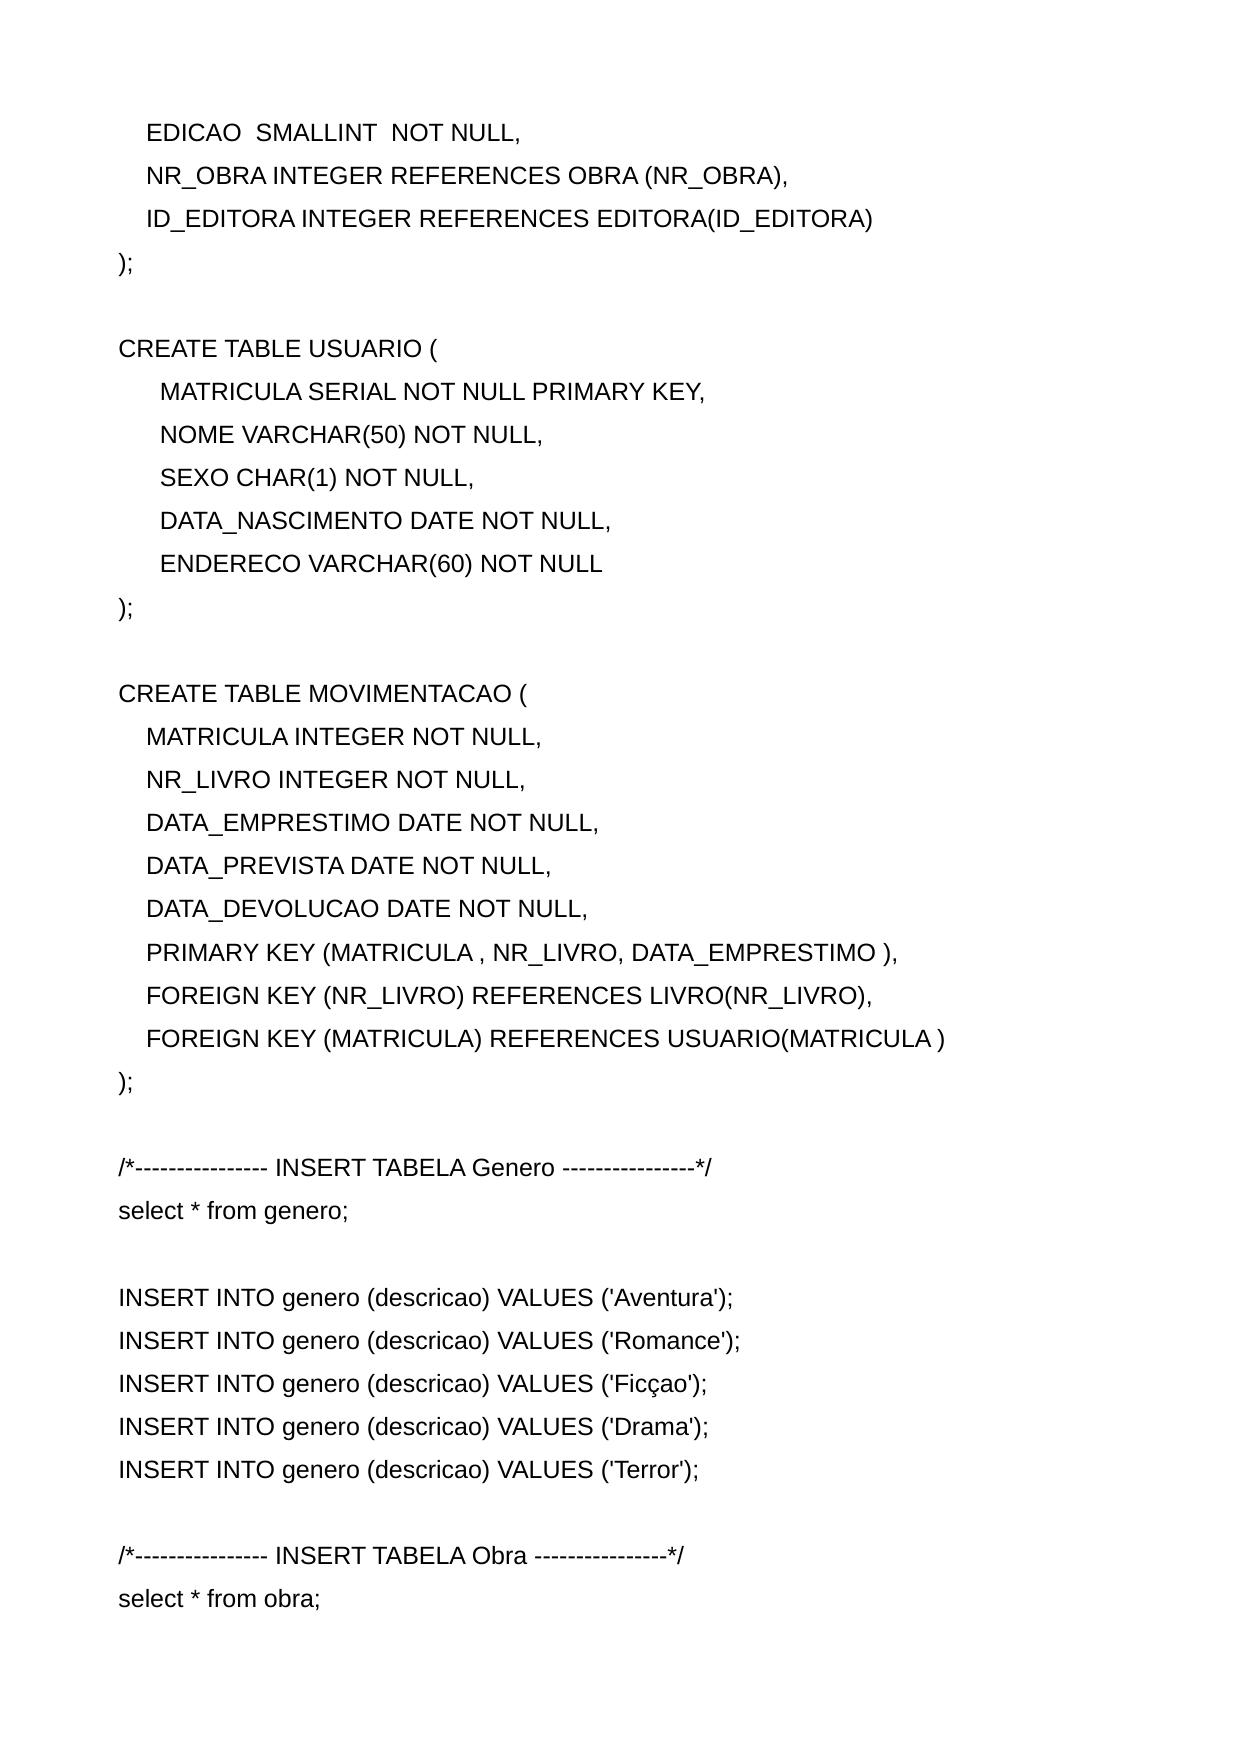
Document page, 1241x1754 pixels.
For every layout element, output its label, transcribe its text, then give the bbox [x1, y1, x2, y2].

text ); [118, 1067, 1122, 1096]
text FOREIGN KEY (NR_LIVRO) REFERENCES LIVRO(NR_LIVRO), [118, 981, 1122, 1009]
text CREATE TABLE USUARIO ( [118, 334, 1122, 362]
text INSERT INTO genero (descricao) VALUES ('Ficçao'); [118, 1369, 1122, 1397]
text INSERT INTO genero (descricao) VALUES ('Terror'); [118, 1455, 1122, 1484]
text DATA_PREVISTA DATE NOT NULL, [118, 851, 1122, 880]
text ID_EDITORA INTEGER REFERENCES EDITORA(ID_EDITORA) [118, 204, 1122, 233]
text EDICAO SMALLINT NOT NULL, [118, 118, 1122, 147]
text DATA_DEVOLUCAO DATE NOT NULL, [118, 894, 1122, 923]
text MATRICULA SERIAL NOT NULL PRIMARY KEY, [118, 377, 1122, 406]
text /*---------------- INSERT TABELA Genero ----------------*/ [118, 1153, 1122, 1182]
text /*---------------- INSERT TABELA Obra ----------------*/ [118, 1541, 1122, 1570]
text ); [118, 592, 1122, 621]
text INSERT INTO genero (descricao) VALUES ('Drama'); [118, 1412, 1122, 1441]
text MATRICULA INTEGER NOT NULL, [118, 722, 1122, 751]
text NOME VARCHAR(50) NOT NULL, [118, 420, 1122, 449]
text INSERT INTO genero (descricao) VALUES ('Romance'); [118, 1326, 1122, 1354]
text SEXO CHAR(1) NOT NULL, [118, 463, 1122, 492]
text PRIMARY KEY (MATRICULA , NR_LIVRO, DATA_EMPRESTIMO ), [118, 937, 1122, 966]
text select * from genero; [118, 1196, 1122, 1225]
text ); [118, 247, 1122, 276]
text INSERT INTO genero (descricao) VALUES ('Aventura'); [118, 1282, 1122, 1311]
text NR_LIVRO INTEGER NOT NULL, [118, 765, 1122, 794]
text select * from obra; [118, 1584, 1122, 1613]
text CREATE TABLE MOVIMENTACAO ( [118, 679, 1122, 707]
text DATA_NASCIMENTO DATE NOT NULL, [118, 506, 1122, 535]
text DATA_EMPRESTIMO DATE NOT NULL, [118, 808, 1122, 837]
text FOREIGN KEY (MATRICULA) REFERENCES USUARIO(MATRICULA ) [118, 1024, 1122, 1052]
text ENDERECO VARCHAR(60) NOT NULL [118, 549, 1122, 578]
text NR_OBRA INTEGER REFERENCES OBRA (NR_OBRA), [118, 161, 1122, 190]
